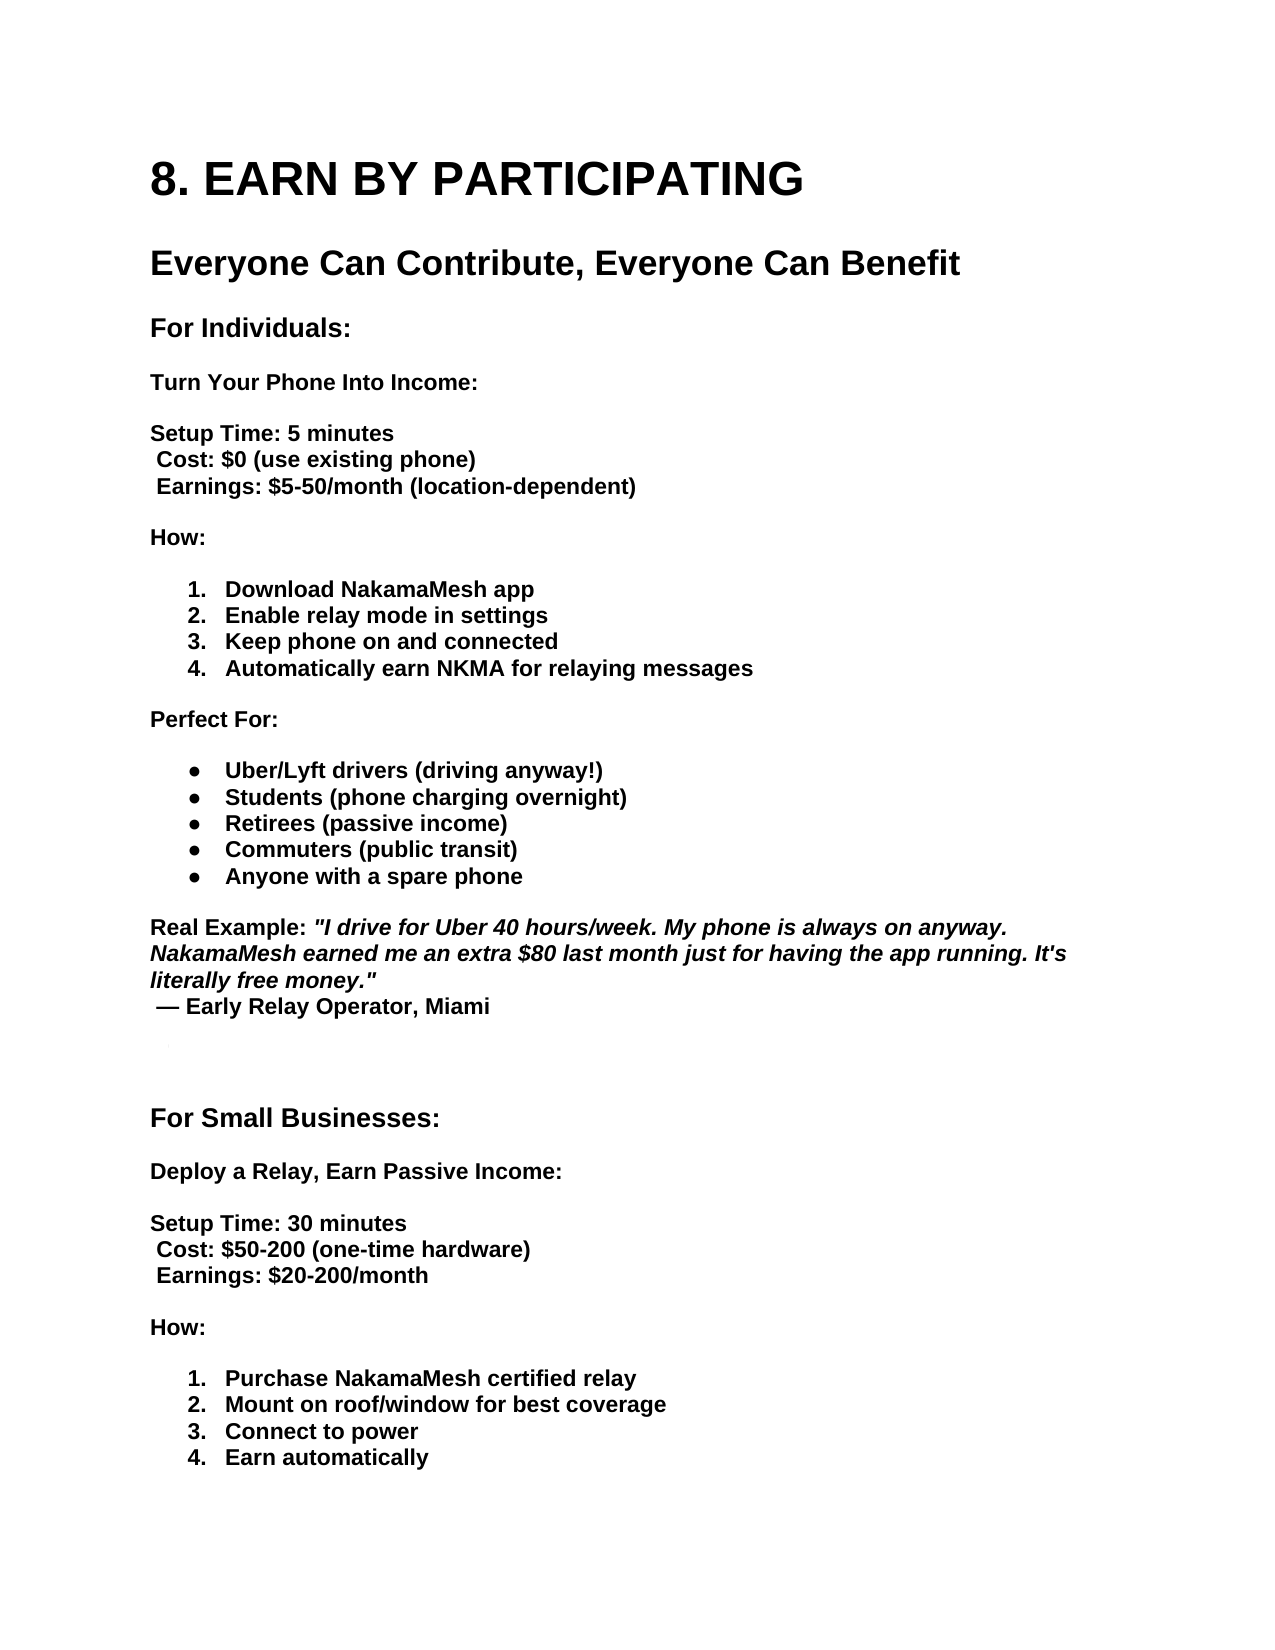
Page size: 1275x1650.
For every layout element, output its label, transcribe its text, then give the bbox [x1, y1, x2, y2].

list Earn automatically [187, 1444, 1125, 1470]
list Uber/Lyft drivers (driving anyway!) [187, 757, 1125, 784]
subtitle 8. EARN BY PARTICIPATING [150, 150, 1125, 205]
subtitle Everyone Can Contribute, Everyone Can Benefit [150, 243, 1125, 283]
list Anyone with a spare phone [187, 863, 1125, 889]
text Deploy a Relay, Earn Passive Income: [150, 1158, 1125, 1184]
subtitle For Small Businesses: [150, 1102, 1125, 1133]
text Real Example: "I drive for Uber 40 hours/week. My phone is always on anyway. NakamaMesh earned me an extra $80 last month just for having the app running. It's literally free money." — Early Relay Operator, Miami [150, 914, 1125, 1019]
list Commuters (public transit) [187, 836, 1125, 863]
text How: [150, 524, 1125, 551]
list Retirees (passive income) [187, 810, 1125, 836]
list Connect to power [187, 1418, 1125, 1444]
list Students (phone charging overnight) [187, 784, 1125, 810]
list Download NakamaMesh app [187, 576, 1125, 602]
list Mount on roof/window for best coverage [187, 1391, 1125, 1418]
text How: [150, 1313, 1125, 1340]
text Turn Your Phone Into Income: [150, 369, 1125, 395]
list Keep phone on and connected [187, 628, 1125, 654]
subtitle For Individuals: [150, 312, 1125, 344]
text Perfect For: [150, 706, 1125, 732]
list Enable relay mode in settings [187, 602, 1125, 628]
text Setup Time: 30 minutes Cost: $50-200 (one-time hardware) Earnings: $20-200/month [150, 1209, 1125, 1288]
list Automatically earn NKMA for relaying messages [187, 654, 1125, 681]
text Setup Time: 5 minutes Cost: $0 (use existing phone) Earnings: $5-50/month (location-dependent) [150, 420, 1125, 499]
list Purchase NakamaMesh certified relay [187, 1365, 1125, 1391]
